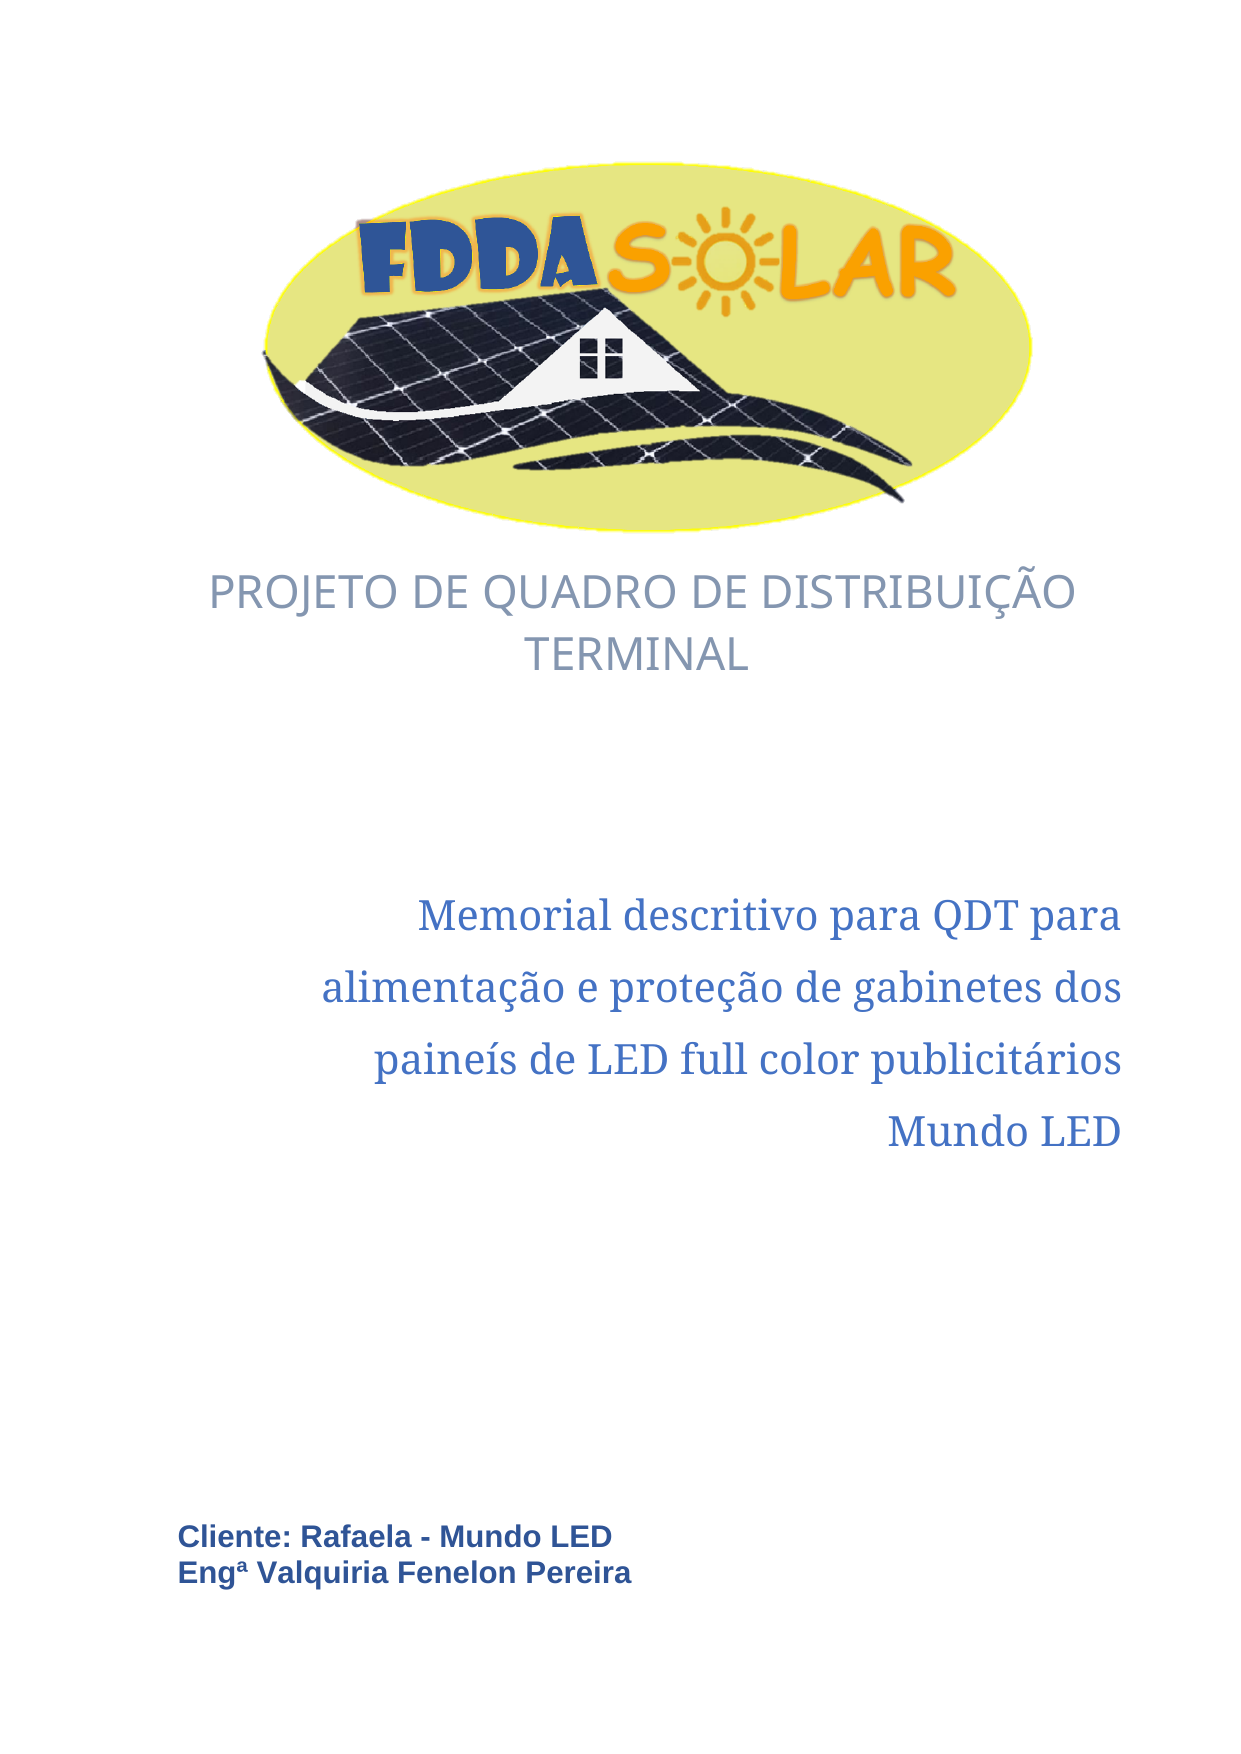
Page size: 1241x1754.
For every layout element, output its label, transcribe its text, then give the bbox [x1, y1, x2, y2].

text Memorial descritivo para QDT para alimentação e proteção de gabinetes dos paineís de LED full color publicitários Mundo LED [295, 878, 1122, 1166]
picture [251, 147, 1048, 550]
text Cliente: Rafaela - Mundo LED [177, 1518, 1122, 1554]
text Engª Valquiria Fenelon Pereira [177, 1554, 1122, 1590]
